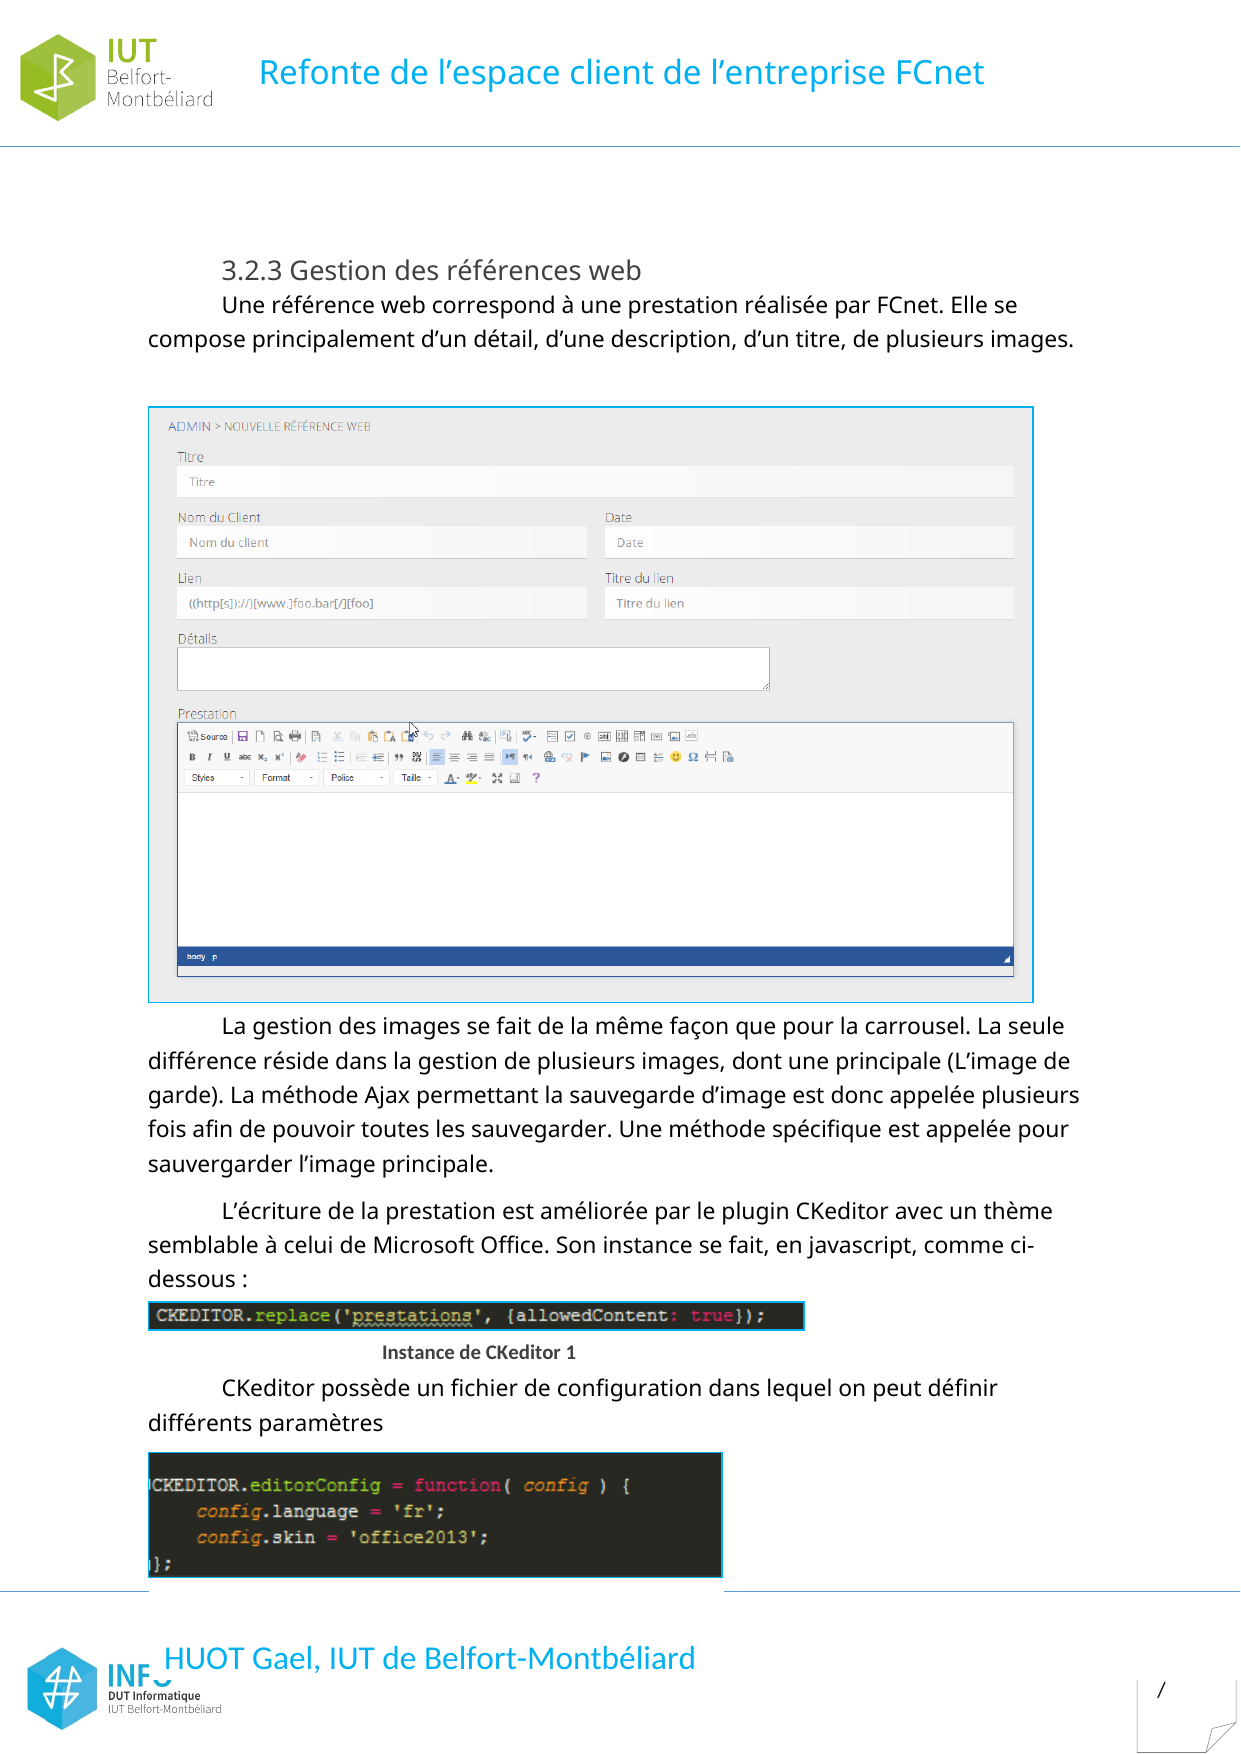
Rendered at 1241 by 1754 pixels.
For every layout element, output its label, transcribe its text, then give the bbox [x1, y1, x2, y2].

text Instance de CKeditor 1 [150, 1339, 808, 1365]
text [150, 1365, 808, 1372]
text CKeditor possède un fichier de configuration dans lequel on peut définir différents paramètres [148, 1310, 1093, 1438]
subtitle 3.2.3 Gestion des références web [148, 252, 1093, 289]
text L’écriture de la prestation est améliorée par le plugin CKeditor avec un thème semblable à celui de Microsoft Office. Son instance se fait, en javascript, comme ci-dessous : [148, 1194, 1093, 1294]
text La gestion des images se fait de la même façon que pour la carrousel. La seule différence réside dans la gestion de plusieurs images, dont une principale (L’image de garde). La méthode Ajax permettant la sauvegarde d’image est donc appelée plusieurs fois afin de pouvoir toutes les sauvegarder. Une méthode spécifique est appelée pour sauvergarder l’image principale. [148, 417, 1093, 1179]
text Une référence web correspond à une prestation réalisée par FCnet. Elle se compose principalement d’un détail, d’une description, d’un titre, de plusieurs images. [148, 289, 1093, 354]
